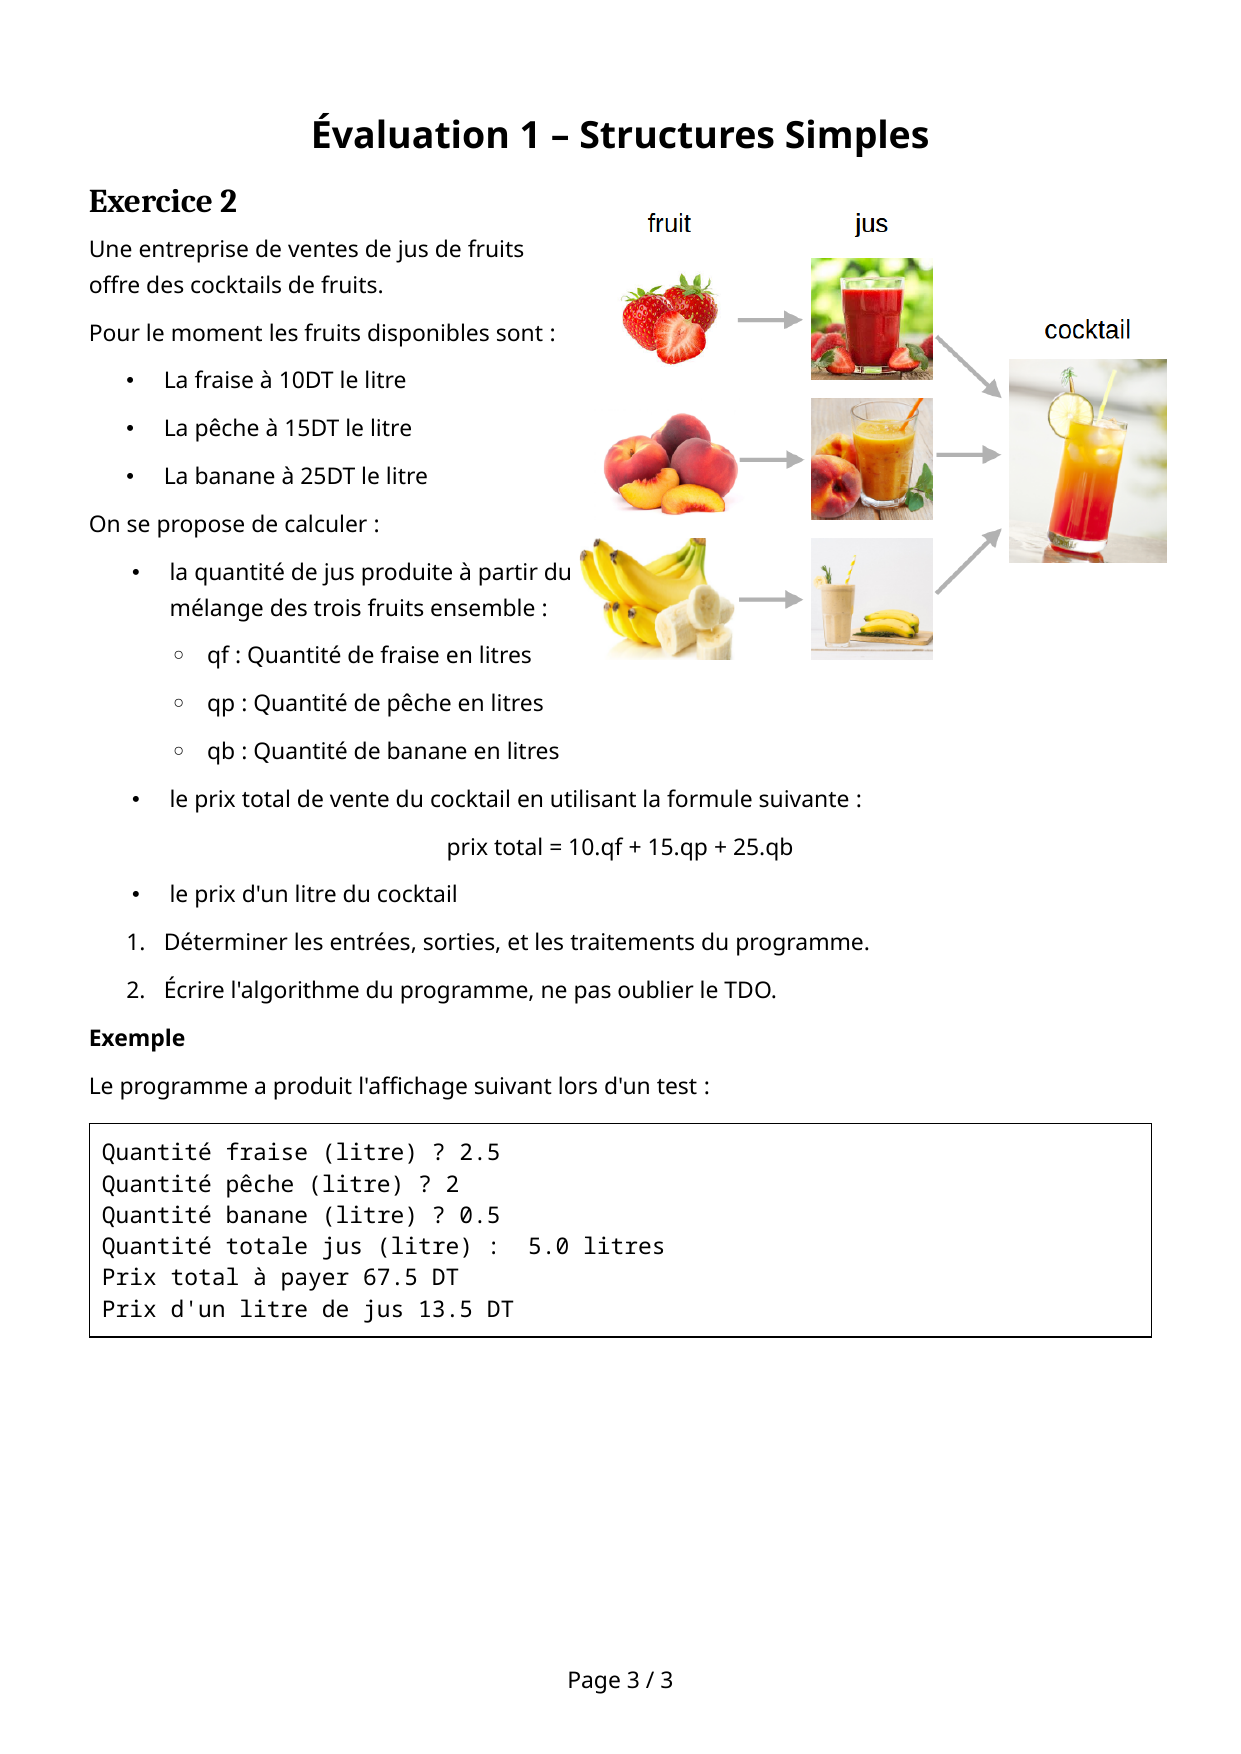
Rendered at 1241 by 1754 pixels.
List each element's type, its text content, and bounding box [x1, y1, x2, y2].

text Exemple [88, 1022, 1152, 1053]
list La banane à 25DT le litre [126, 460, 579, 491]
list le prix total de vente du cocktail en utilisant la formule suivante : [132, 783, 1152, 814]
text prix total = 10.qf + 15.qp + 25.qb [88, 831, 1152, 862]
list La fraise à 10DT le litre [126, 364, 579, 396]
text Quantité banane (litre) ? 0.5 [90, 1186, 1151, 1217]
list le prix d'un litre du cocktail [132, 878, 1152, 910]
list la quantité de jus produite à partir du mélange des trois fruits ensemble : [132, 556, 579, 623]
text Quantité pêche (litre) ? 2 [90, 1154, 1151, 1186]
list Déterminer les entrées, sorties, et les traitements du programme. [126, 926, 1152, 957]
text Pour le moment les fruits disponibles sont : [88, 317, 579, 348]
text Quantité totale jus (litre) : 5.0 litres [90, 1217, 1151, 1248]
text Le programme a produit l'affichage suivant lors d'un test : [88, 1070, 1152, 1101]
list La pêche à 15DT le litre [126, 412, 579, 443]
list Écrire l'algorithme du programme, ne pas oublier le TDO. [126, 974, 1152, 1005]
text Prix d'un litre de jus 13.5 DT [90, 1279, 1151, 1336]
subtitle Évaluation 1 – Structures Simples [88, 108, 1152, 159]
list qf : Quantité de fraise en litres [169, 639, 1152, 671]
text On se propose de calculer : [88, 508, 579, 539]
list qb : Quantité de banane en litres [169, 735, 1152, 766]
text Prix total à payer 67.5 DT [90, 1248, 1151, 1279]
list qp : Quantité de pêche en litres [169, 687, 1152, 718]
picture [579, 198, 1171, 667]
subtitle Exercice 2 [88, 183, 1152, 221]
text Une entreprise de ventes de jus de fruits offre des cocktails de fruits. [88, 233, 579, 300]
text Quantité fraise (litre) ? 2.5 [90, 1124, 1151, 1154]
